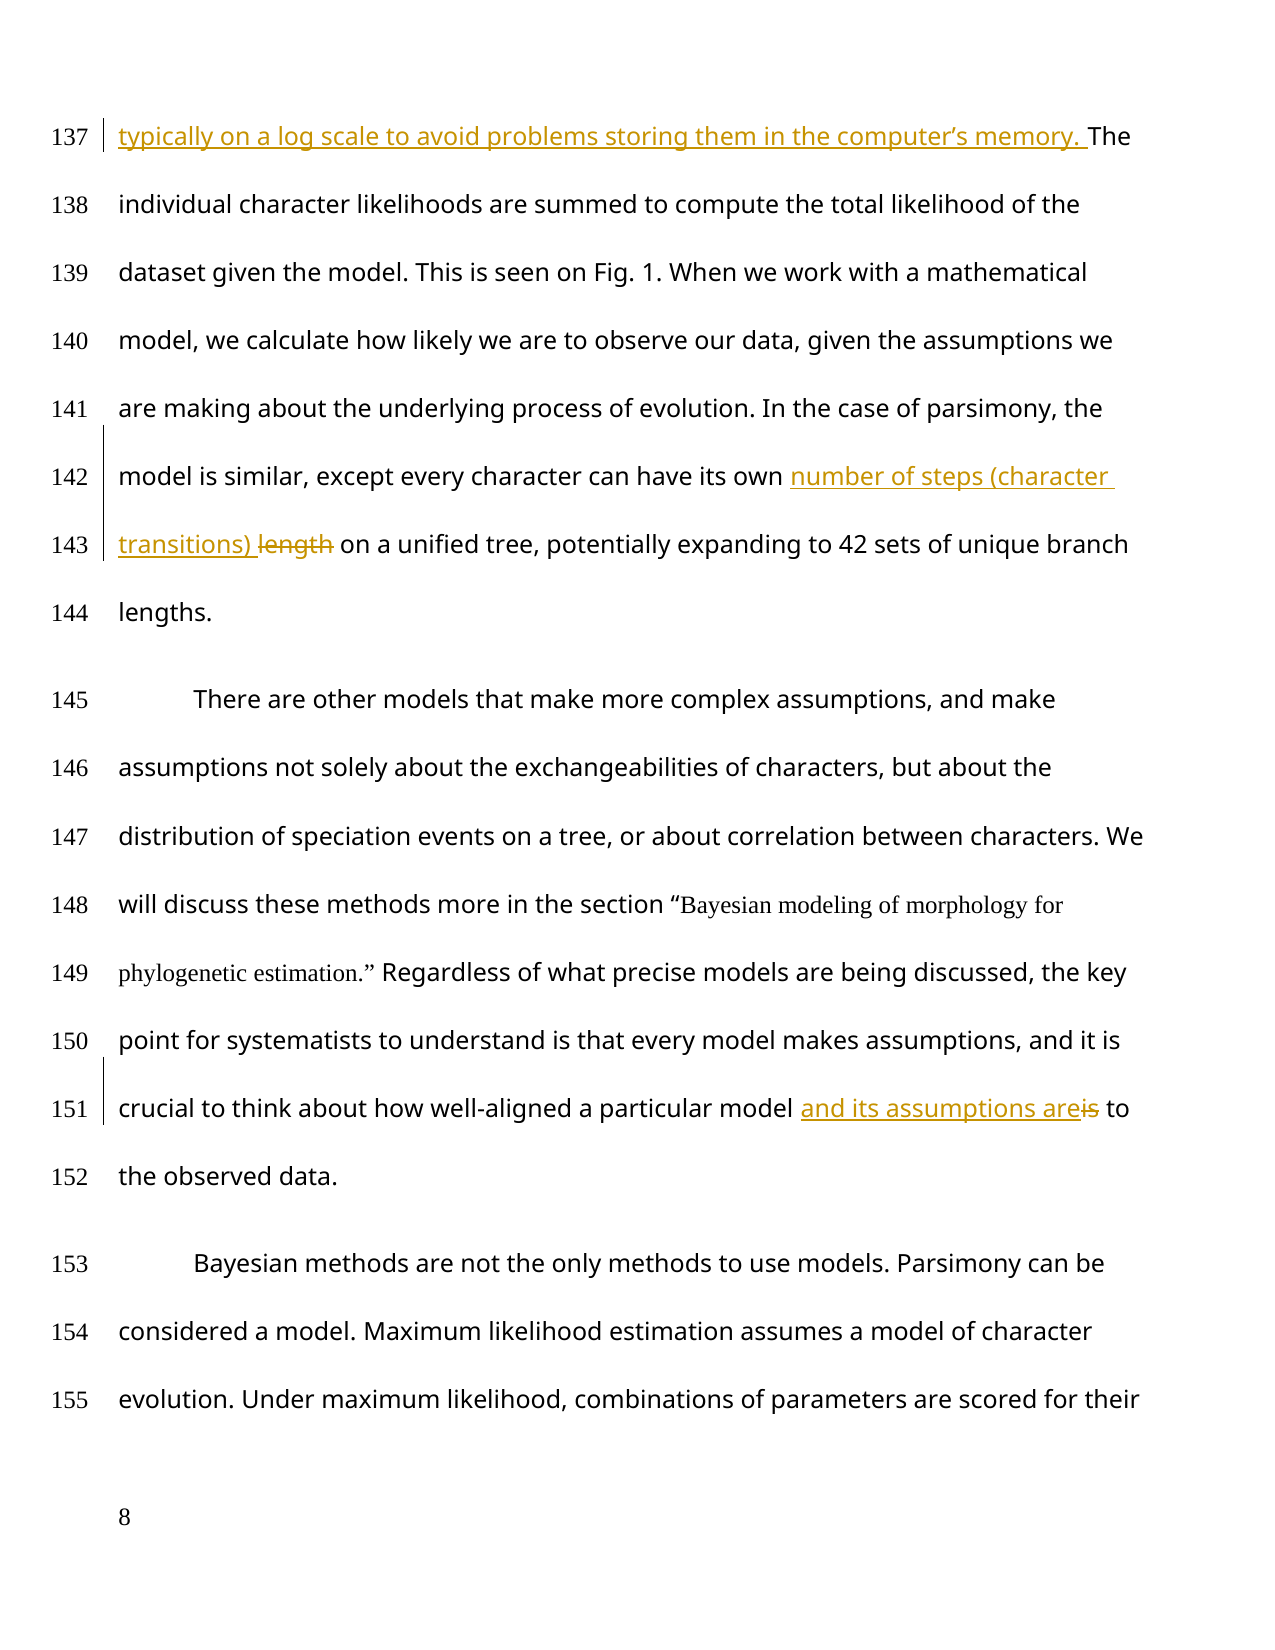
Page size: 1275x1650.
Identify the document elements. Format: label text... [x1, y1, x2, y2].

text Bayesian methods are not the only methods to use models. Parsimony can be considered a model. Maximum likelihood estimation assumes a model of character evolution. Under maximum likelihood, combinations of parameters are scored for their [118, 1246, 1157, 1416]
text In the case of the Mk model, the model parameters will be a tree, a set of branch lengths on that tree (i.e., the expected number of substitutions between a node and its descendants), and a rate of exchange between different states in the model. Using a model, we can evaluate the likelihood of each character in our dataset given the parameters in the model. These likelihood values are typically on a log scale to avoid problems storing them in the computer’s memory. The individual character likelihoods are summed to compute the total likelihood of the dataset given the model. This is seen on Fig. 1. When we work with a mathematical model, we calculate how likely we are to observe our data, given the assumptions we are making about the underlying process of evolution. In the case of parsimony, the model is similar, except every character can have its own number of steps (character transitions) on a unified tree, potentially expanding to 42 sets of unique branch lengths. [118, 118, 1157, 629]
text There are other models that make more complex assumptions, and make assumptions not solely about the exchangeabilities of characters, but about the distribution of speciation events on a tree, or about correlation between characters. We will discuss these methods more in the section “Bayesian modeling of morphology for phylogenetic estimation.” Regardless of what precise models are being discussed, the key point for systematists to understand is that every model makes assumptions, and it is crucial to think about how well-aligned a particular model and its assumptions are to the observed data. [118, 682, 1157, 1193]
